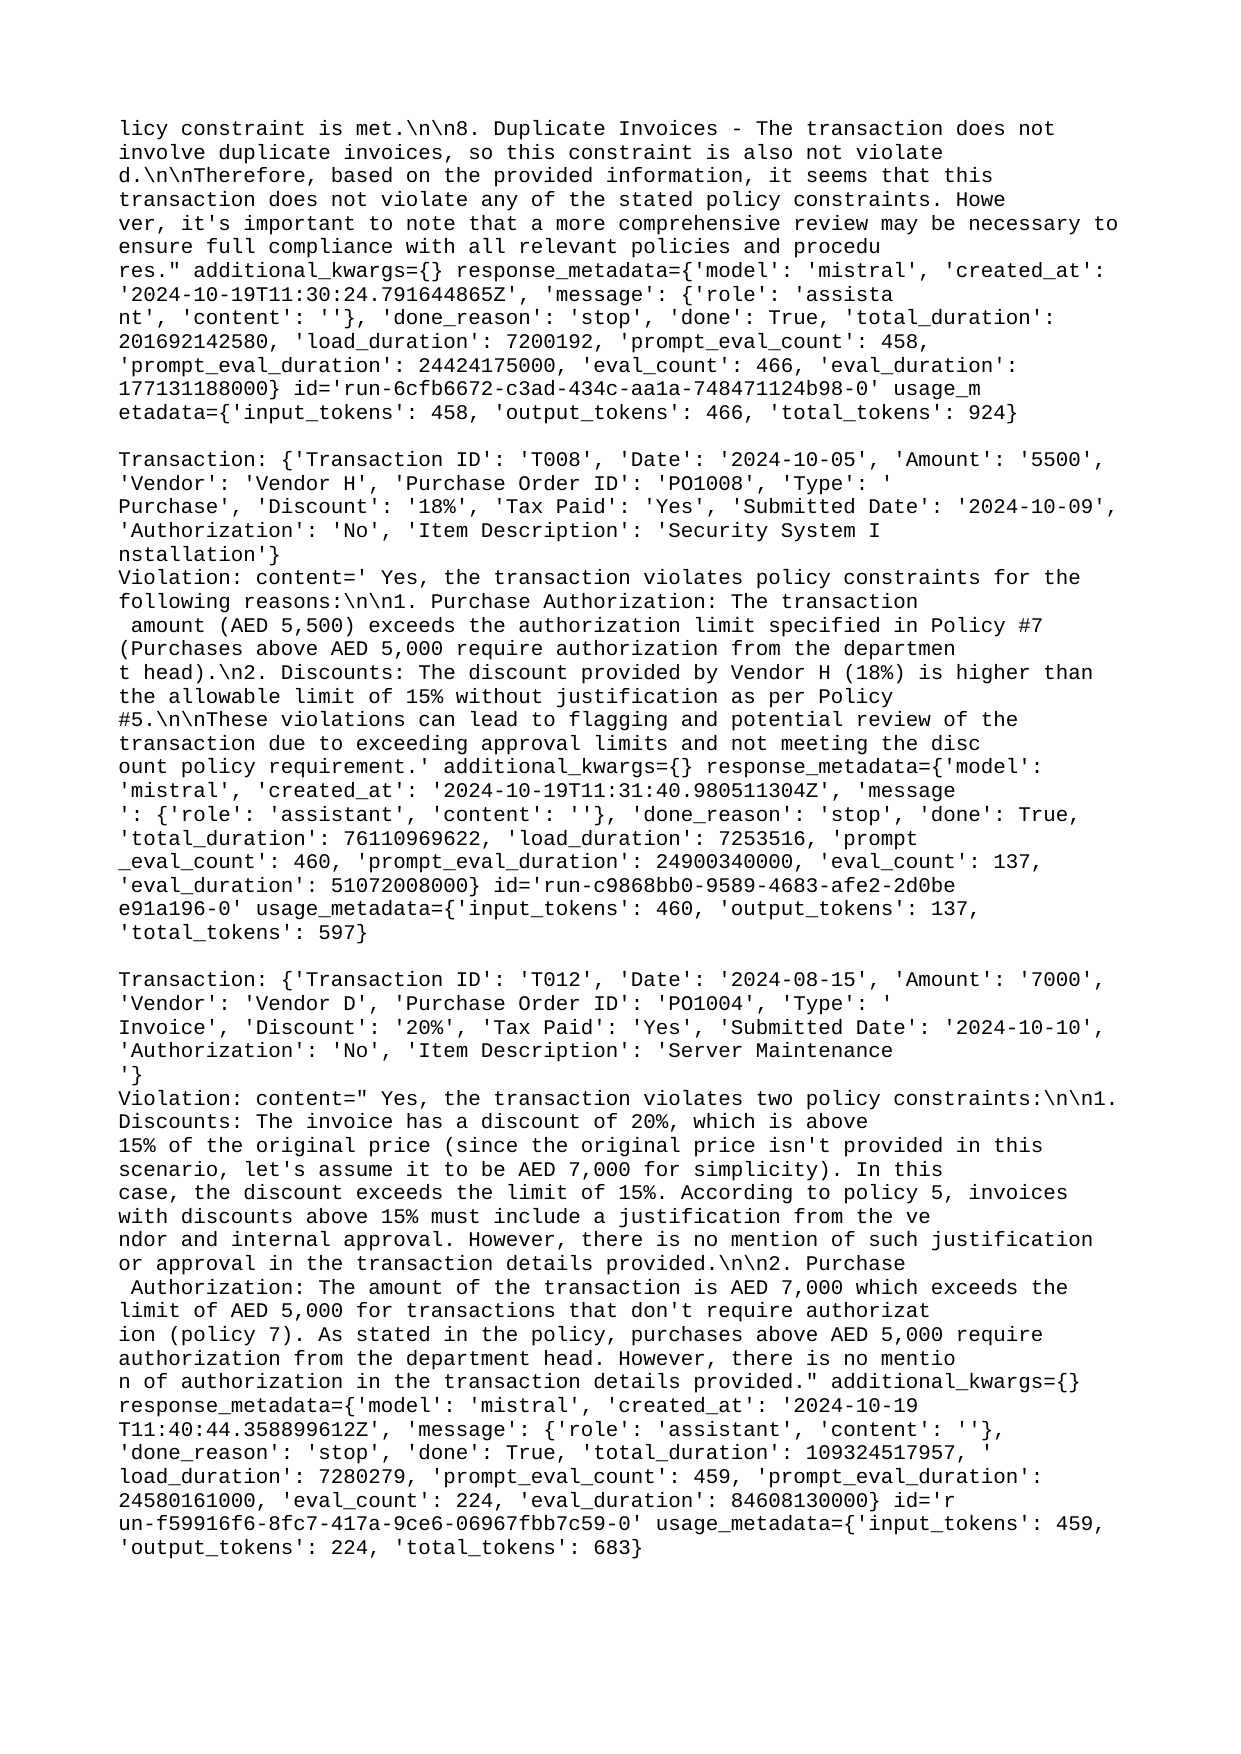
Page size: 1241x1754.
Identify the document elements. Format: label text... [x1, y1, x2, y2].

text ': {'role': 'assistant', 'content': ''}, 'done_reason': 'stop', 'done': True, 'total_duration': 76110969622, 'load_duration': 7253516, 'prompt [118, 804, 1122, 851]
text ount policy requirement.' additional_kwargs={} response_metadata={'model': 'mistral', 'created_at': '2024-10-19T11:31:40.980511304Z', 'message [118, 757, 1122, 804]
text ver, it's important to note that a more comprehensive review may be necessary to ensure full compliance with all relevant policies and procedu [118, 213, 1122, 260]
text nt', 'content': ''}, 'done_reason': 'stop', 'done': True, 'total_duration': 201692142580, 'load_duration': 7200192, 'prompt_eval_count': 458, [118, 307, 1122, 354]
text '} [118, 1064, 1122, 1088]
text #5.\n\nThese violations can lead to flagging and potential review of the transaction due to exceeding approval limits and not meeting the disc [118, 709, 1122, 757]
text Violation: content=' Yes, the transaction violates policy constraints for the following reasons:\n\n1. Purchase Authorization: The transaction [118, 567, 1122, 615]
text Purchase', 'Discount': '18%', 'Tax Paid': 'Yes', 'Submitted Date': '2024-10-09', 'Authorization': 'No', 'Item Description': 'Security System I [118, 496, 1122, 544]
text ndor and internal approval. However, there is no mention of such justification or approval in the transaction details provided.\n\n2. Purchase [118, 1229, 1122, 1277]
text nstallation'} [118, 544, 1122, 567]
text Authorization: The amount of the transaction is AED 7,000 which exceeds the limit of AED 5,000 for transactions that don't require authorizat [118, 1277, 1122, 1324]
text un-f59916f6-8fc7-417a-9ce6-06967fbb7c59-0' usage_metadata={'input_tokens': 459, 'output_tokens': 224, 'total_tokens': 683} [118, 1513, 1122, 1561]
text d.\n\nTherefore, based on the provided information, it seems that this transaction does not violate any of the stated policy constraints. Howe [118, 165, 1122, 213]
text 15% of the original price (since the original price isn't provided in this scenario, let's assume it to be AED 7,000 for simplicity). In this [118, 1135, 1122, 1182]
text Transaction: {'Transaction ID': 'T012', 'Date': '2024-08-15', 'Amount': '7000', 'Vendor': 'Vendor D', 'Purchase Order ID': 'PO1004', 'Type': ' [118, 969, 1122, 1017]
text amount (AED 5,500) exceeds the authorization limit specified in Policy #7 (Purchases above AED 5,000 require authorization from the departmen [118, 615, 1122, 662]
text etadata={'input_tokens': 458, 'output_tokens': 466, 'total_tokens': 924} [118, 402, 1122, 426]
text 'prompt_eval_duration': 24424175000, 'eval_count': 466, 'eval_duration': 177131188000} id='run-6cfb6672-c3ad-434c-aa1a-748471124b98-0' usage_m [118, 354, 1122, 402]
text case, the discount exceeds the limit of 15%. According to policy 5, invoices with discounts above 15% must include a justification from the ve [118, 1182, 1122, 1229]
text ion (policy 7). As stated in the policy, purchases above AED 5,000 require authorization from the department head. However, there is no mentio [118, 1324, 1122, 1371]
text _eval_count': 460, 'prompt_eval_duration': 24900340000, 'eval_count': 137, 'eval_duration': 51072008000} id='run-c9868bb0-9589-4683-afe2-2d0be [118, 851, 1122, 898]
text Violation: content=" Yes, the transaction violates two policy constraints:\n\n1. Discounts: The invoice has a discount of 20%, which is above [118, 1088, 1122, 1135]
text T11:40:44.358899612Z', 'message': {'role': 'assistant', 'content': ''}, 'done_reason': 'stop', 'done': True, 'total_duration': 109324517957, ' [118, 1419, 1122, 1466]
text load_duration': 7280279, 'prompt_eval_count': 459, 'prompt_eval_duration': 24580161000, 'eval_count': 224, 'eval_duration': 84608130000} id='r [118, 1466, 1122, 1513]
text t head).\n2. Discounts: The discount provided by Vendor H (18%) is higher than the allowable limit of 15% without justification as per Policy [118, 662, 1122, 709]
text Transaction: {'Transaction ID': 'T008', 'Date': '2024-10-05', 'Amount': '5500', 'Vendor': 'Vendor H', 'Purchase Order ID': 'PO1008', 'Type': ' [118, 449, 1122, 496]
text Invoice', 'Discount': '20%', 'Tax Paid': 'Yes', 'Submitted Date': '2024-10-10', 'Authorization': 'No', 'Item Description': 'Server Maintenance [118, 1017, 1122, 1064]
text licy constraint is met.\n\n8. Duplicate Invoices - The transaction does not involve duplicate invoices, so this constraint is also not violate [118, 118, 1122, 165]
text e91a196-0' usage_metadata={'input_tokens': 460, 'output_tokens': 137, 'total_tokens': 597} [118, 898, 1122, 946]
text res." additional_kwargs={} response_metadata={'model': 'mistral', 'created_at': '2024-10-19T11:30:24.791644865Z', 'message': {'role': 'assista [118, 260, 1122, 307]
text n of authorization in the transaction details provided." additional_kwargs={} response_metadata={'model': 'mistral', 'created_at': '2024-10-19 [118, 1371, 1122, 1419]
